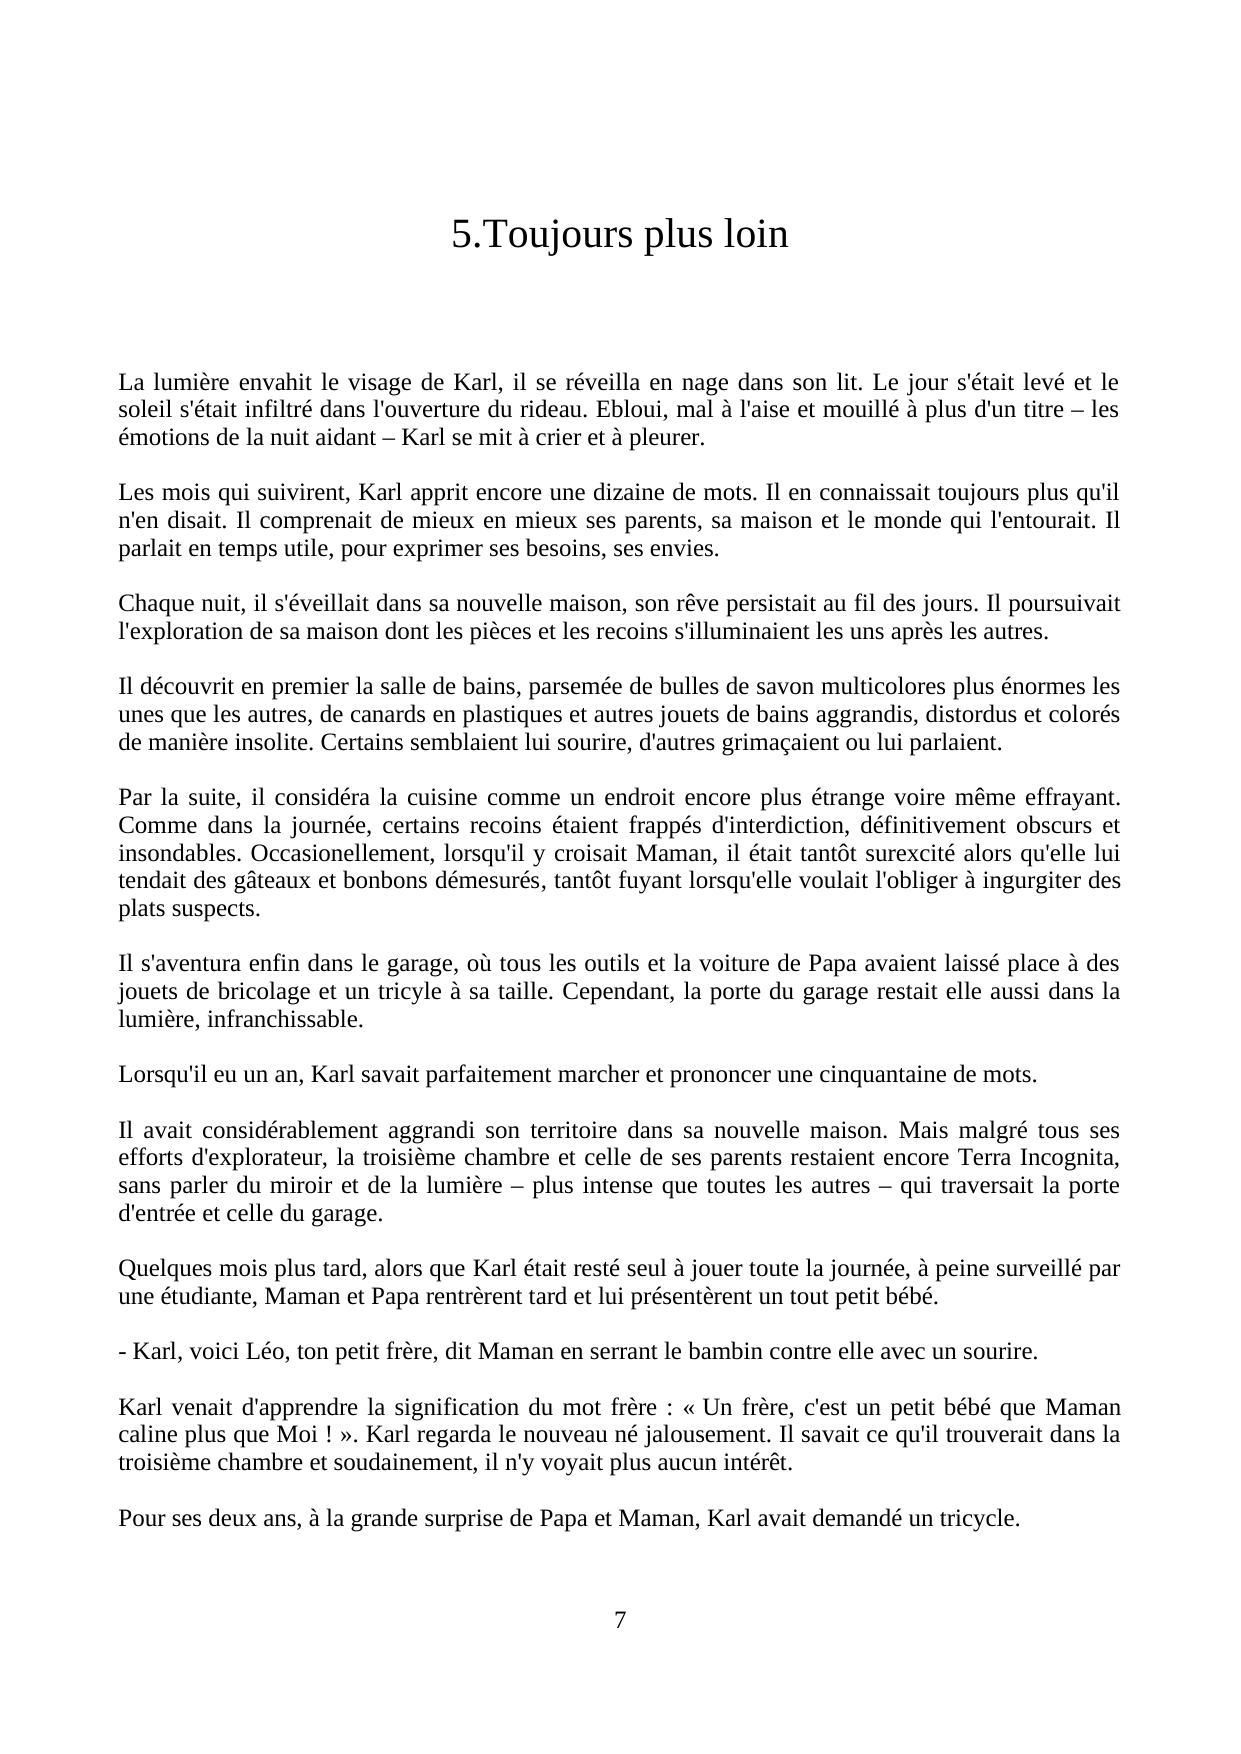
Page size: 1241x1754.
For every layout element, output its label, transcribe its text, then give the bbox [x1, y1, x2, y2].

subtitle Toujours plus loin [118, 211, 1122, 257]
text Il découvrit en premier la salle de bains, parsemée de bulles de savon multicolores plus énormes les unes que les autres, de canards en plastiques et autres jouets de bains aggrandis, distordus et colorés de manière insolite. Certains semblaient lui sourire, d'autres grimaçaient ou lui parlaient. [118, 672, 1122, 756]
text La lumière envahit le visage de Karl, il se réveilla en nage dans son lit. Le jour s'était levé et le soleil s'était infiltré dans l'ouverture du rideau. Ebloui, mal à l'aise et mouillé à plus d'un titre – les émotions de la nuit aidant – Karl se mit à crier et à pleurer. [118, 368, 1122, 451]
text Lorsqu'il eu un an, Karl savait parfaitement marcher et prononcer une cinquantaine de mots. [118, 1060, 1122, 1088]
text Il avait considérablement aggrandi son territoire dans sa nouvelle maison. Mais malgré tous ses efforts d'explorateur, la troisième chambre et celle de ses parents restaient encore Terra Incognita, sans parler du miroir et de la lumière – plus intense que toutes les autres – qui traversait la porte d'entrée et celle du garage. [118, 1116, 1122, 1227]
text Les mois qui suivirent, Karl apprit encore une dizaine de mots. Il en connaissait toujours plus qu'il n'en disait. Il comprenait de mieux en mieux ses parents, sa maison et le monde qui l'entourait. Il parlait en temps utile, pour exprimer ses besoins, ses envies. [118, 478, 1122, 562]
text - Karl, voici Léo, ton petit frère, dit Maman en serrant le bambin contre elle avec un sourire. [118, 1337, 1122, 1365]
text Par la suite, il considéra la cuisine comme un endroit encore plus étrange voire même effrayant. Comme dans la journée, certains recoins étaient frappés d'interdiction, définitivement obscurs et insondables. Occasionellement, lorsqu'il y croisait Maman, il était tantôt surexcité alors qu'elle lui tendait des gâteaux et bonbons démesurés, tantôt fuyant lorsqu'elle voulait l'obliger à ingurgiter des plats suspects. [118, 783, 1122, 922]
text Pour ses deux ans, à la grande surprise de Papa et Maman, Karl avait demandé un tricycle. [118, 1504, 1122, 1531]
text Karl venait d'apprendre la signification du mot frère : « Un frère, c'est un petit bébé que Maman caline plus que Moi ! ». Karl regarda le nouveau né jalousement. Il savait ce qu'il trouverait dans la troisième chambre et soudainement, il n'y voyait plus aucun intérêt. [118, 1393, 1122, 1476]
text Il s'aventura enfin dans le garage, où tous les outils et la voiture de Papa avaient laissé place à des jouets de bricolage et un tricyle à sa taille. Cependant, la porte du garage restait elle aussi dans la lumière, infranchissable. [118, 949, 1122, 1033]
text Quelques mois plus tard, alors que Karl était resté seul à jouer toute la journée, à peine surveillé par une étudiante, Maman et Papa rentrèrent tard et lui présentèrent un tout petit bébé. [118, 1254, 1122, 1310]
text Chaque nuit, il s'éveillait dans sa nouvelle maison, son rêve persistait au fil des jours. Il poursuivait l'exploration de sa maison dont les pièces et les recoins s'illuminaient les uns après les autres. [118, 589, 1122, 645]
